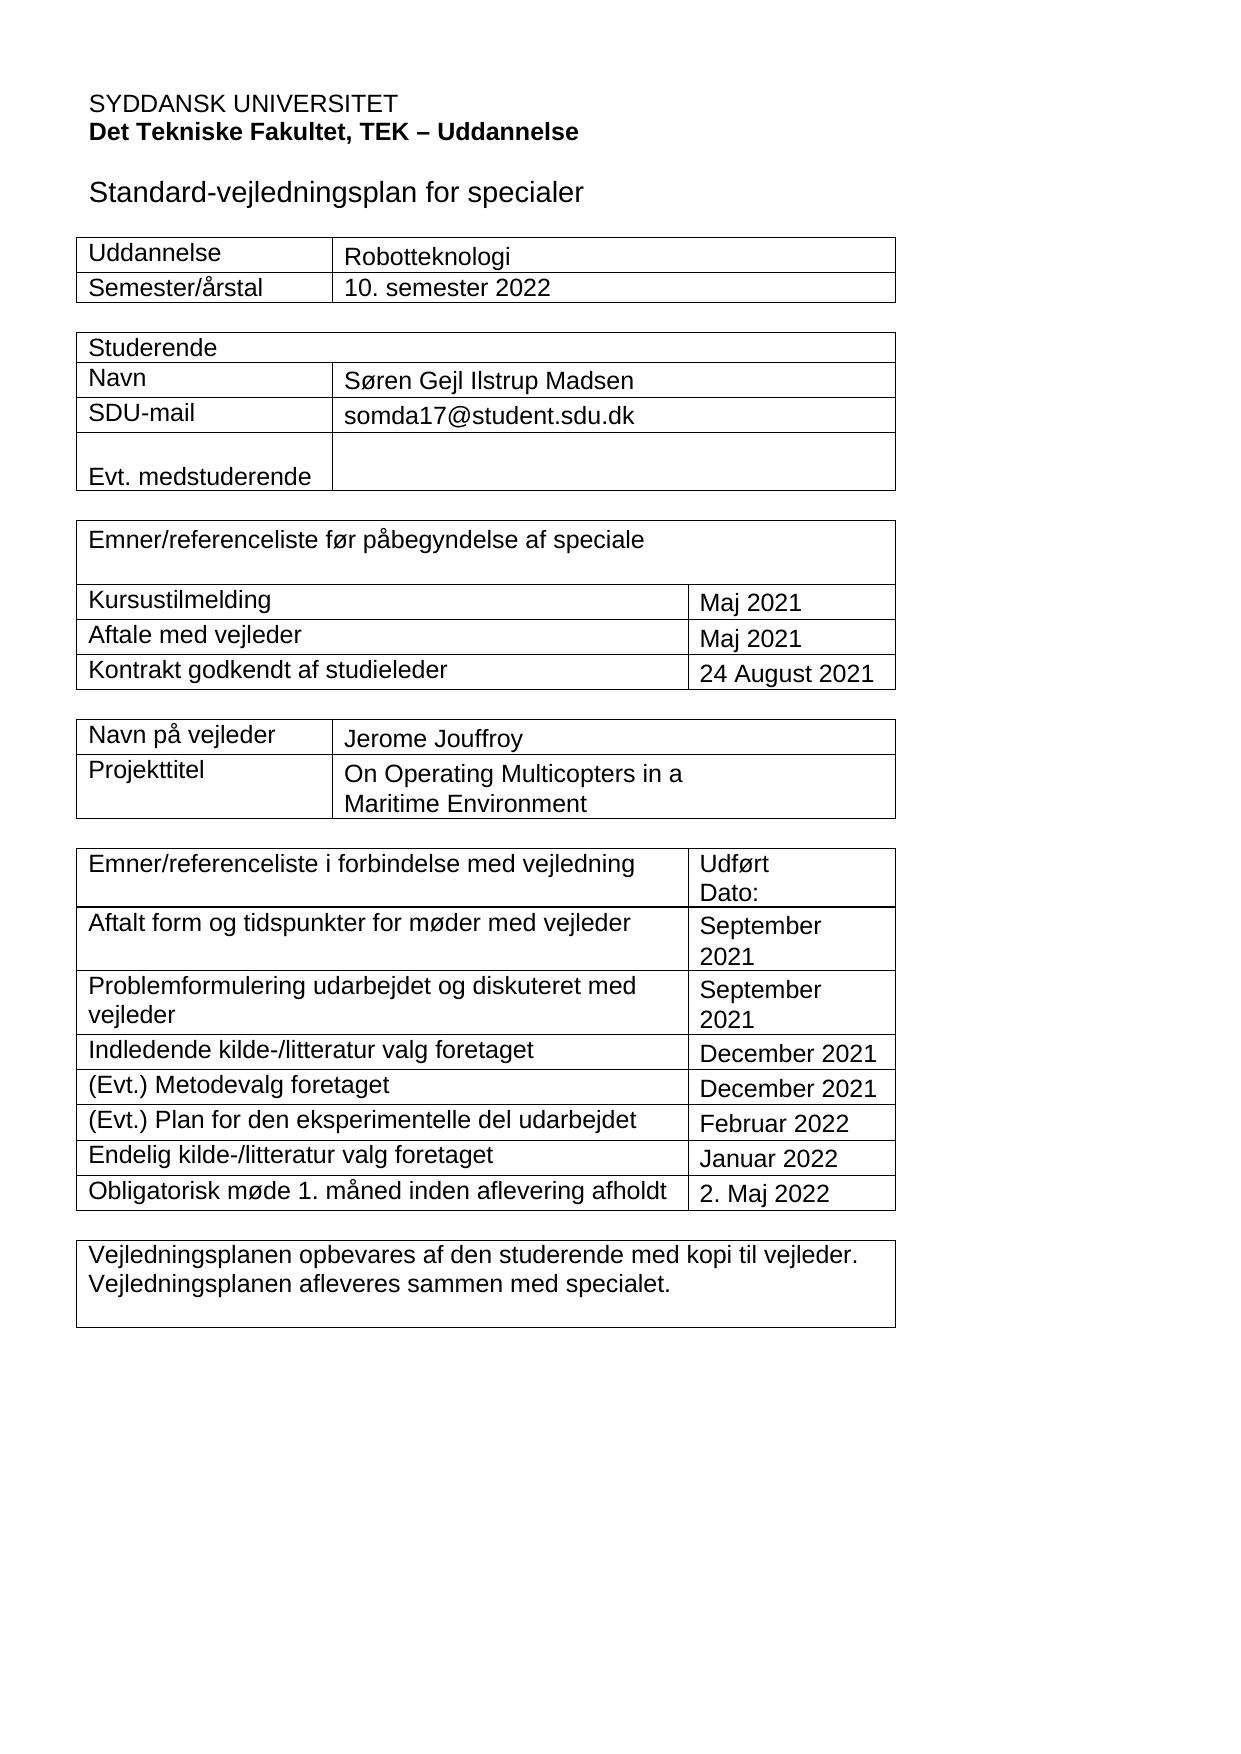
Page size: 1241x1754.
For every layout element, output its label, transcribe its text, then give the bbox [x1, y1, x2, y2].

table_cell Kontrakt godkendt af studieleder [77, 655, 688, 689]
table_cell Evt. medstuderende [77, 433, 332, 490]
table_cell Maj 2021 [689, 620, 895, 654]
table_cell 24 August 2021 [689, 655, 895, 689]
table_cell [333, 433, 895, 490]
table_cell Indledende kilde-/litteratur valg foretaget [77, 1035, 688, 1069]
table_header Uddannelse [77, 238, 332, 272]
table_cell Kursustilmelding [77, 585, 688, 619]
table_cell Februar 2022 [689, 1105, 895, 1139]
table_header Studerende [77, 333, 895, 362]
table_cell SDU-mail [77, 398, 332, 432]
table_cell Navn [77, 363, 332, 397]
table_header Vejledningsplanen opbevares af den studerende med kopi til vejleder. Vejledningsplanen afleveres sammen med specialet. [77, 1241, 895, 1327]
table_header Jerome Jouffroy [333, 720, 895, 754]
table_cell September 2021 [689, 971, 895, 1034]
table_cell September 2021 [689, 908, 895, 970]
table_cell somda17@student.sdu.dk [333, 398, 895, 432]
table_cell Søren Gejl Ilstrup Madsen [333, 363, 895, 397]
table_cell Januar 2022 [689, 1141, 895, 1174]
table_cell Aftale med vejleder [77, 620, 688, 654]
table_cell Problemformulering udarbejdet og diskuteret med vejleder [77, 971, 688, 1034]
table_cell Endelig kilde-/litteratur valg foretaget [77, 1141, 688, 1174]
table_cell Aftalt form og tidspunkter for møder med vejleder [77, 908, 688, 970]
table_cell Projekttitel [77, 755, 332, 818]
table_cell (Evt.) Metodevalg foretaget [77, 1070, 688, 1104]
table_cell (Evt.) Plan for den eksperimentelle del udarbejdet [77, 1105, 688, 1139]
table_cell 2. Maj 2022 [689, 1176, 895, 1210]
table_cell Obligatorisk møde 1. måned inden aflevering afholdt [77, 1176, 688, 1210]
table_header Navn på vejleder [77, 720, 332, 754]
table_cell December 2021 [689, 1070, 895, 1104]
table_cell Maj 2021 [689, 585, 895, 619]
table_header Udført Dato: [689, 849, 895, 906]
table_cell Semester/årstal [77, 273, 332, 302]
table_cell 10. semester 2022 [333, 273, 895, 302]
text Standard-vejledningsplan for specialer [89, 175, 1152, 208]
table_header Robotteknologi [333, 238, 895, 272]
table_header Emner/referenceliste i forbindelse med vejledning [77, 849, 688, 906]
table_cell December 2021 [689, 1035, 895, 1069]
table_cell On Operating Multicopters in a Maritime Environment [333, 755, 895, 818]
table_header Emner/referenceliste før påbegyndelse af speciale [77, 521, 895, 584]
